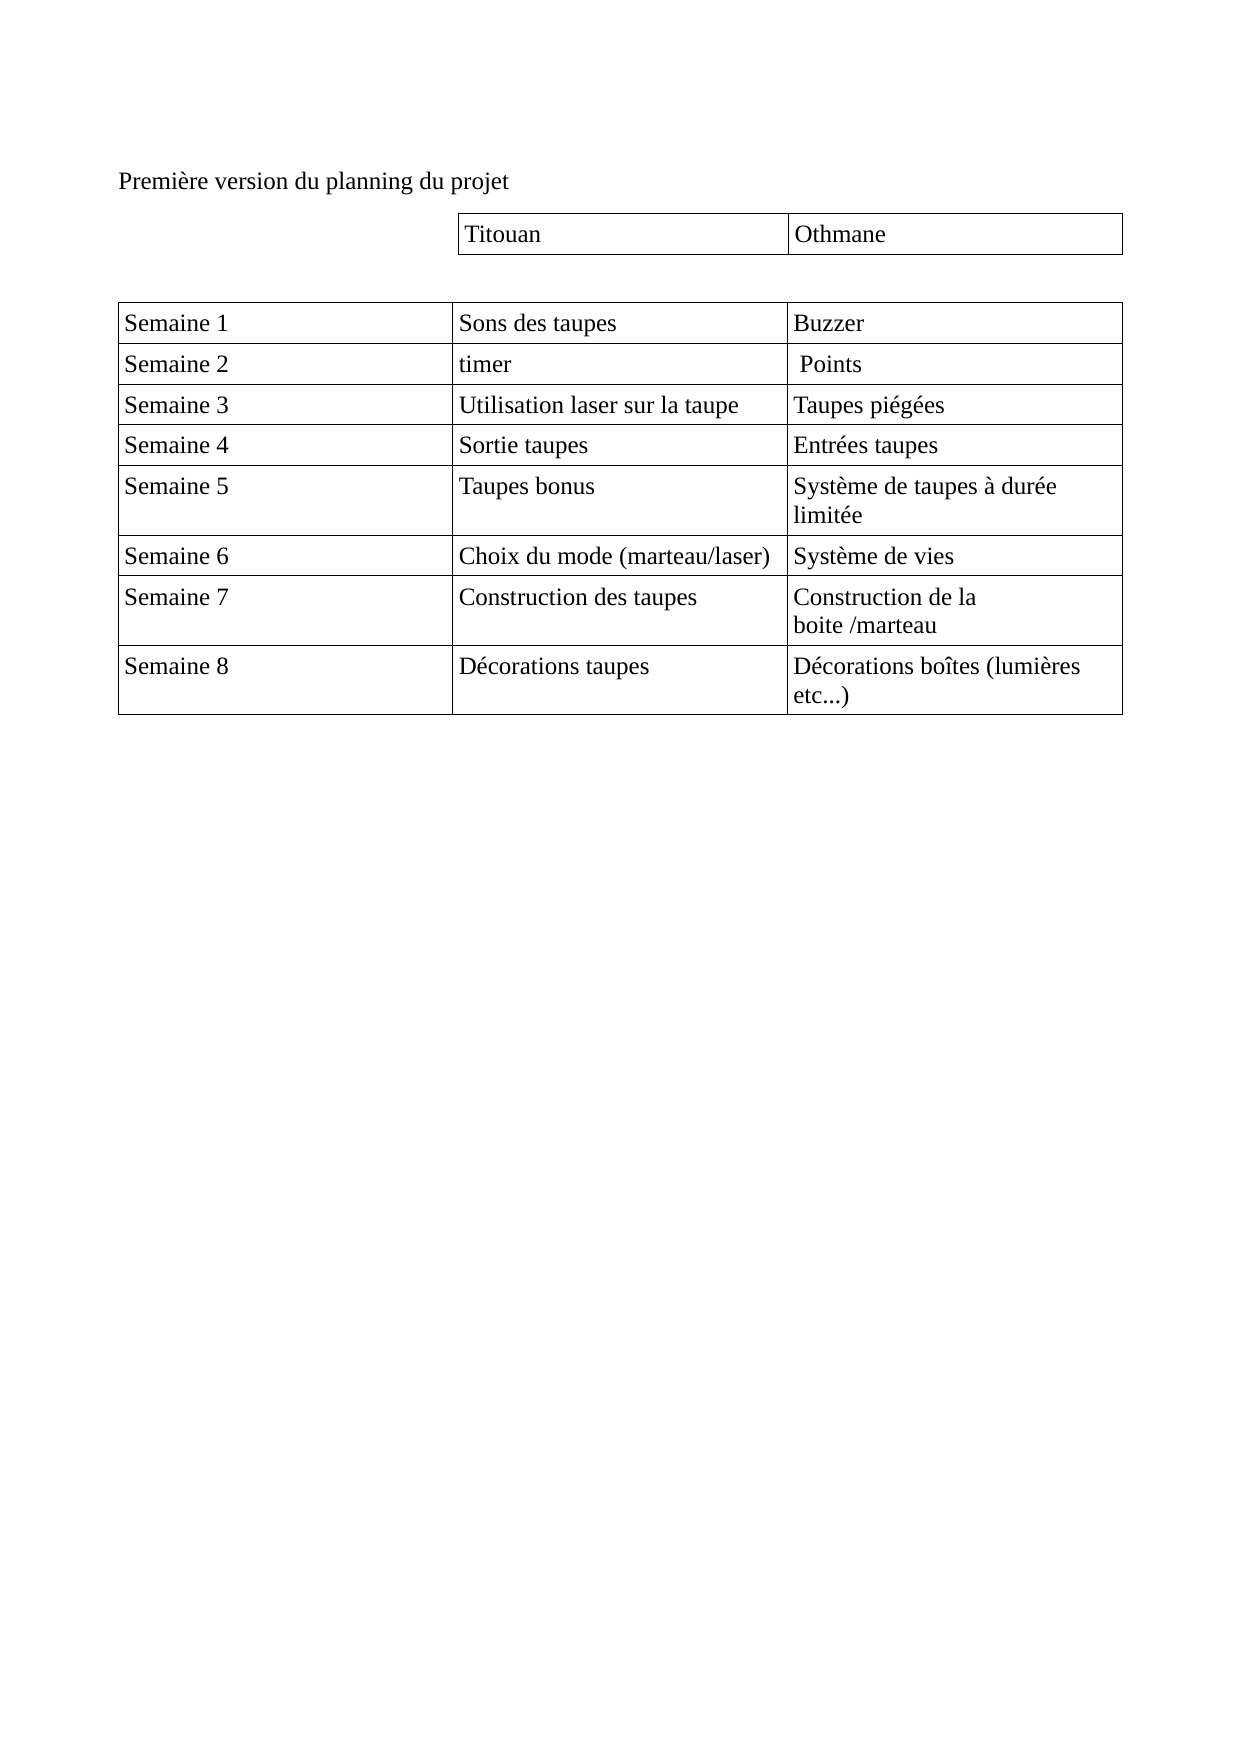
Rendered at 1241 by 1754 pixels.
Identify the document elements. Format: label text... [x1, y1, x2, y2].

table_cell Semaine 5 [119, 466, 452, 534]
table_cell Semaine 3 [119, 385, 452, 424]
text Première version du planning du projet [118, 166, 1122, 194]
table_cell Construction des taupes [453, 576, 787, 645]
table_cell Semaine 2 [119, 344, 452, 384]
table_header Sons des taupes [453, 303, 787, 343]
table_cell Décorations taupes [453, 646, 787, 714]
table_cell Entrées taupes [788, 425, 1122, 465]
table_cell Décorations boîtes (lumières etc...) [788, 646, 1122, 714]
table_header Othmane [789, 214, 1122, 254]
table_cell timer [453, 344, 787, 384]
table_cell Semaine 8 [119, 646, 452, 714]
table_cell Choix du mode (marteau/laser) [453, 536, 787, 575]
table_cell Semaine 6 [119, 536, 452, 575]
table_cell Système de vies [788, 536, 1122, 575]
table_header Semaine 1 [119, 303, 452, 343]
table_cell Construction de la boite /marteau [788, 576, 1122, 645]
table_cell Semaine 4 [119, 425, 452, 465]
table_header Buzzer [788, 303, 1122, 343]
table_cell Utilisation laser sur la taupe [453, 385, 787, 424]
table_cell Système de taupes à durée limitée [788, 466, 1122, 534]
table_cell Taupes piégées [788, 385, 1122, 424]
table_cell Sortie taupes [453, 425, 787, 465]
table_cell Taupes bonus [453, 466, 787, 534]
table_cell Semaine 7 [119, 576, 452, 645]
table_cell Points [788, 344, 1122, 384]
table_header Titouan [459, 214, 788, 254]
